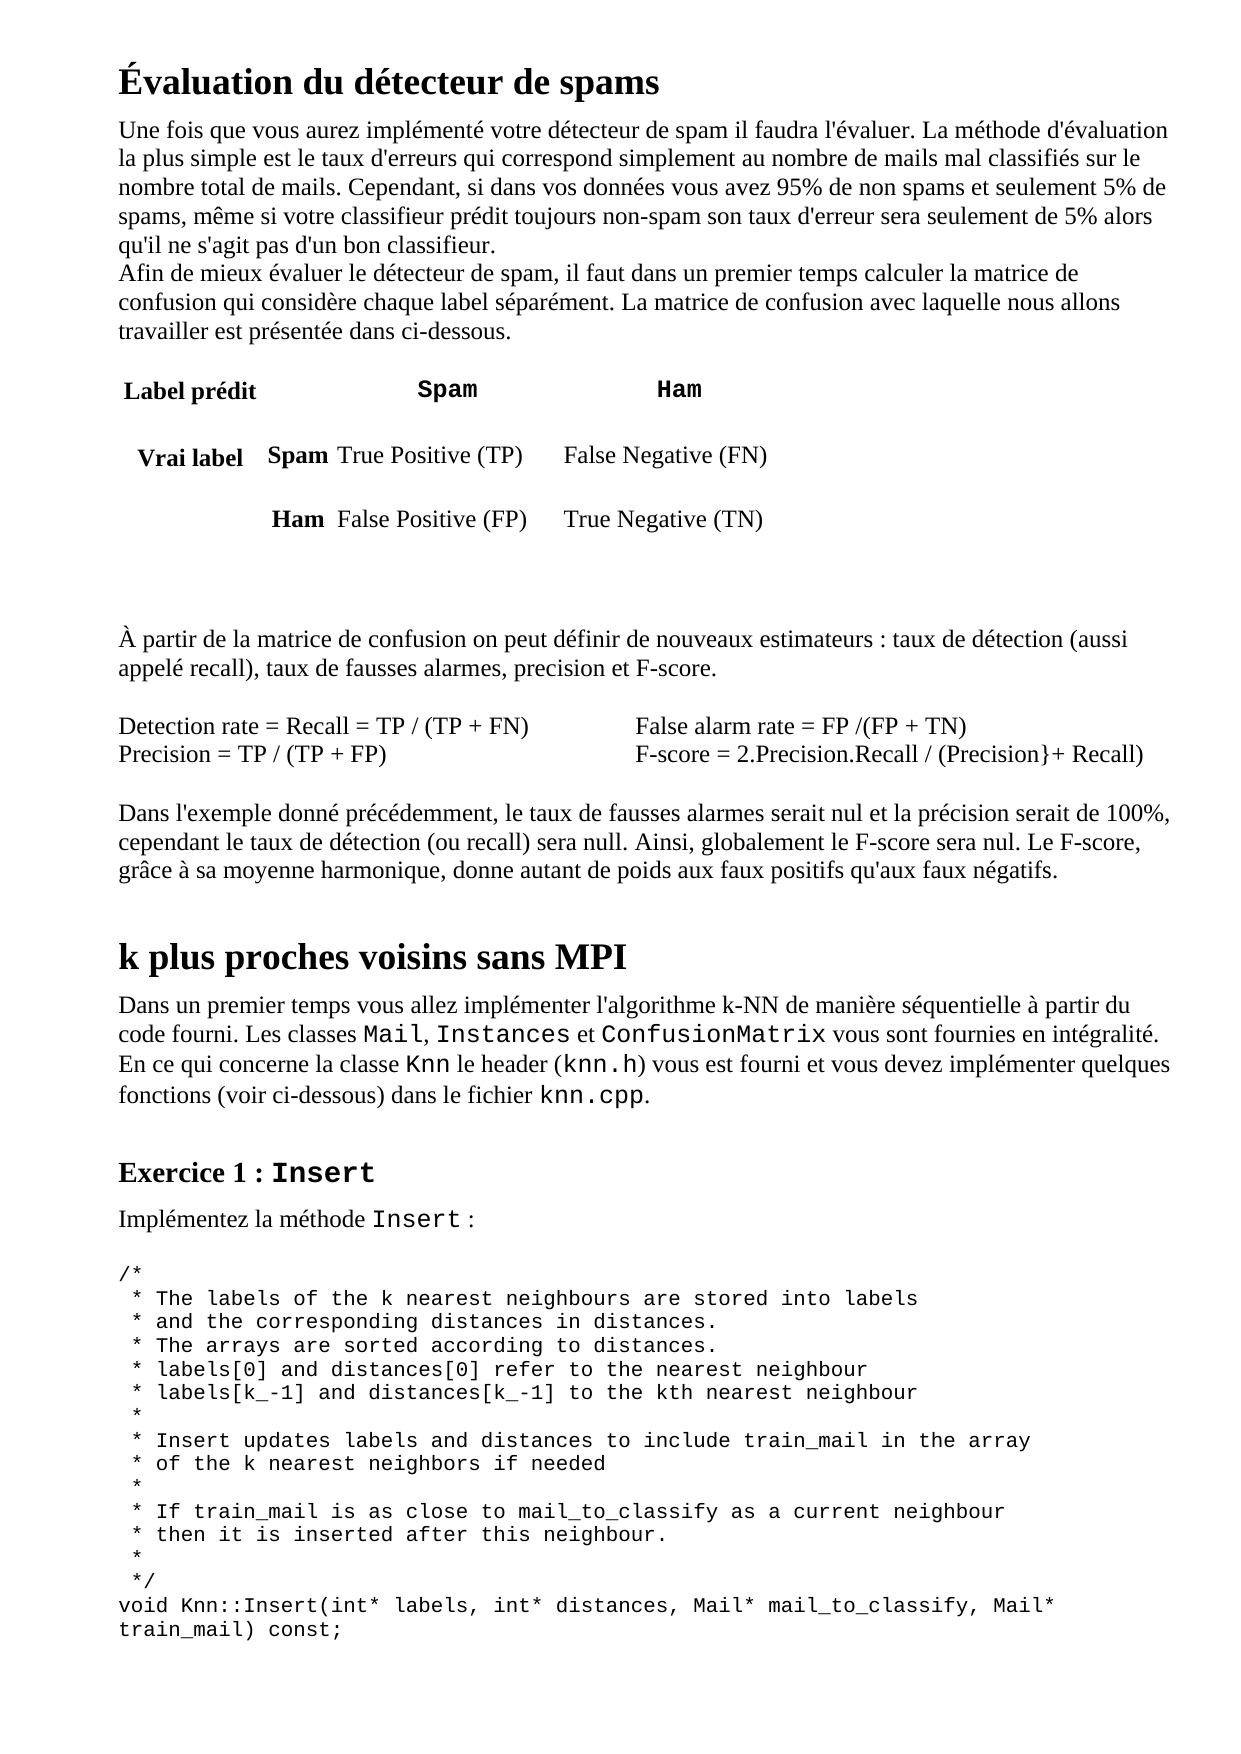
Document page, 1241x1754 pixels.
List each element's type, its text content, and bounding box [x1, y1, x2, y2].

text * labels[k_-1] and distances[k_-1] to the kth nearest neighbour [118, 1382, 1181, 1406]
text * [118, 1406, 1181, 1430]
text Dans l'exemple donné précédemment, le taux de fausses alarmes serait nul et la précision serait de 100%, cependant le taux de détection (ou recall) sera null. Ainsi, globalement le F-score sera nul. Le F-score, grâce à sa moyenne harmonique, donne autant de poids aux faux positifs qu'aux faux négatifs. [118, 798, 1181, 884]
text Implémentez la méthode Insert : [118, 1204, 1181, 1235]
table_header Label prédit [118, 374, 262, 437]
text */ [118, 1572, 1181, 1595]
subtitle Exercice 1 : Insert [118, 1155, 1181, 1191]
subtitle k plus proches voisins sans MPI [118, 934, 1181, 977]
table_cell False Negative (FN) [560, 438, 798, 502]
text * Insert updates labels and distances to include train_mail in the array [118, 1430, 1181, 1453]
text À partir de la matrice de confusion on peut définir de nouveaux estimateurs : taux de détection (aussi appelé recall), taux de fausses alarmes, precision et F-score. [118, 624, 1181, 681]
table_header Spam [334, 374, 560, 437]
table_cell Vrai label [118, 438, 262, 566]
text * then it is inserted after this neighbour. [118, 1524, 1181, 1548]
text * If train_mail is as close to mail_to_classify as a current neighbour [118, 1501, 1181, 1524]
text * The labels of the k nearest neighbours are stored into labels [118, 1288, 1181, 1311]
table_cell Spam [262, 438, 334, 502]
text Une fois que vous aurez implémenté votre détecteur de spam il faudra l'évaluer. La méthode d'évaluation la plus simple est le taux d'erreurs qui correspond simplement au nombre de mails mal classifiés sur le nombre total de mails. Cependant, si dans vos données vous avez 95% de non spams et seulement 5% de spams, même si votre classifieur prédit toujours non-spam son taux d'erreur sera seulement de 5% alors qu'il ne s'agit pas d'un bon classifieur. [118, 115, 1181, 258]
table_header [262, 374, 334, 437]
text * [118, 1548, 1181, 1572]
text * of the k nearest neighbors if needed [118, 1453, 1181, 1477]
text * [118, 1477, 1181, 1501]
subtitle Évaluation du détecteur de spams [118, 59, 1181, 102]
table_cell True Positive (TP) [334, 438, 560, 502]
text Precision = TP / (TP + FP) F-score = 2.Precision.Recall / (Precision}+ Recall) [118, 739, 1181, 768]
table_header Ham [560, 374, 798, 437]
text Dans un premier temps vous allez implémenter l'algorithme k-NN de manière séquentielle à partir du code fourni. Les classes Mail, Instances et ConfusionMatrix vous sont fournies en intégralité. En ce qui concerne la classe Knn le header (knn.h) vous est fourni et vous devez implémenter quelques fonctions (voir ci-dessous) dans le fichier knn.cpp. [118, 990, 1181, 1111]
text * and the corresponding distances in distances. [118, 1311, 1181, 1335]
table_cell True Negative (TN) [560, 502, 798, 566]
text Afin de mieux évaluer le détecteur de spam, il faut dans un premier temps calculer la matrice de confusion qui considère chaque label séparément. La matrice de confusion avec laquelle nous allons travailler est présentée dans ci-dessous. [118, 258, 1181, 345]
text * The arrays are sorted according to distances. [118, 1335, 1181, 1359]
table_cell False Positive (FP) [334, 502, 560, 566]
text Detection rate = Recall = TP / (TP + FN) False alarm rate = FP /(FP + TN) [118, 711, 1181, 739]
text /* [118, 1264, 1181, 1288]
text * labels[0] and distances[0] refer to the nearest neighbour [118, 1359, 1181, 1382]
table_cell Ham [262, 502, 334, 566]
text void Knn::Insert(int* labels, int* distances, Mail* mail_to_classify, Mail* train_mail) const; [118, 1595, 1181, 1642]
